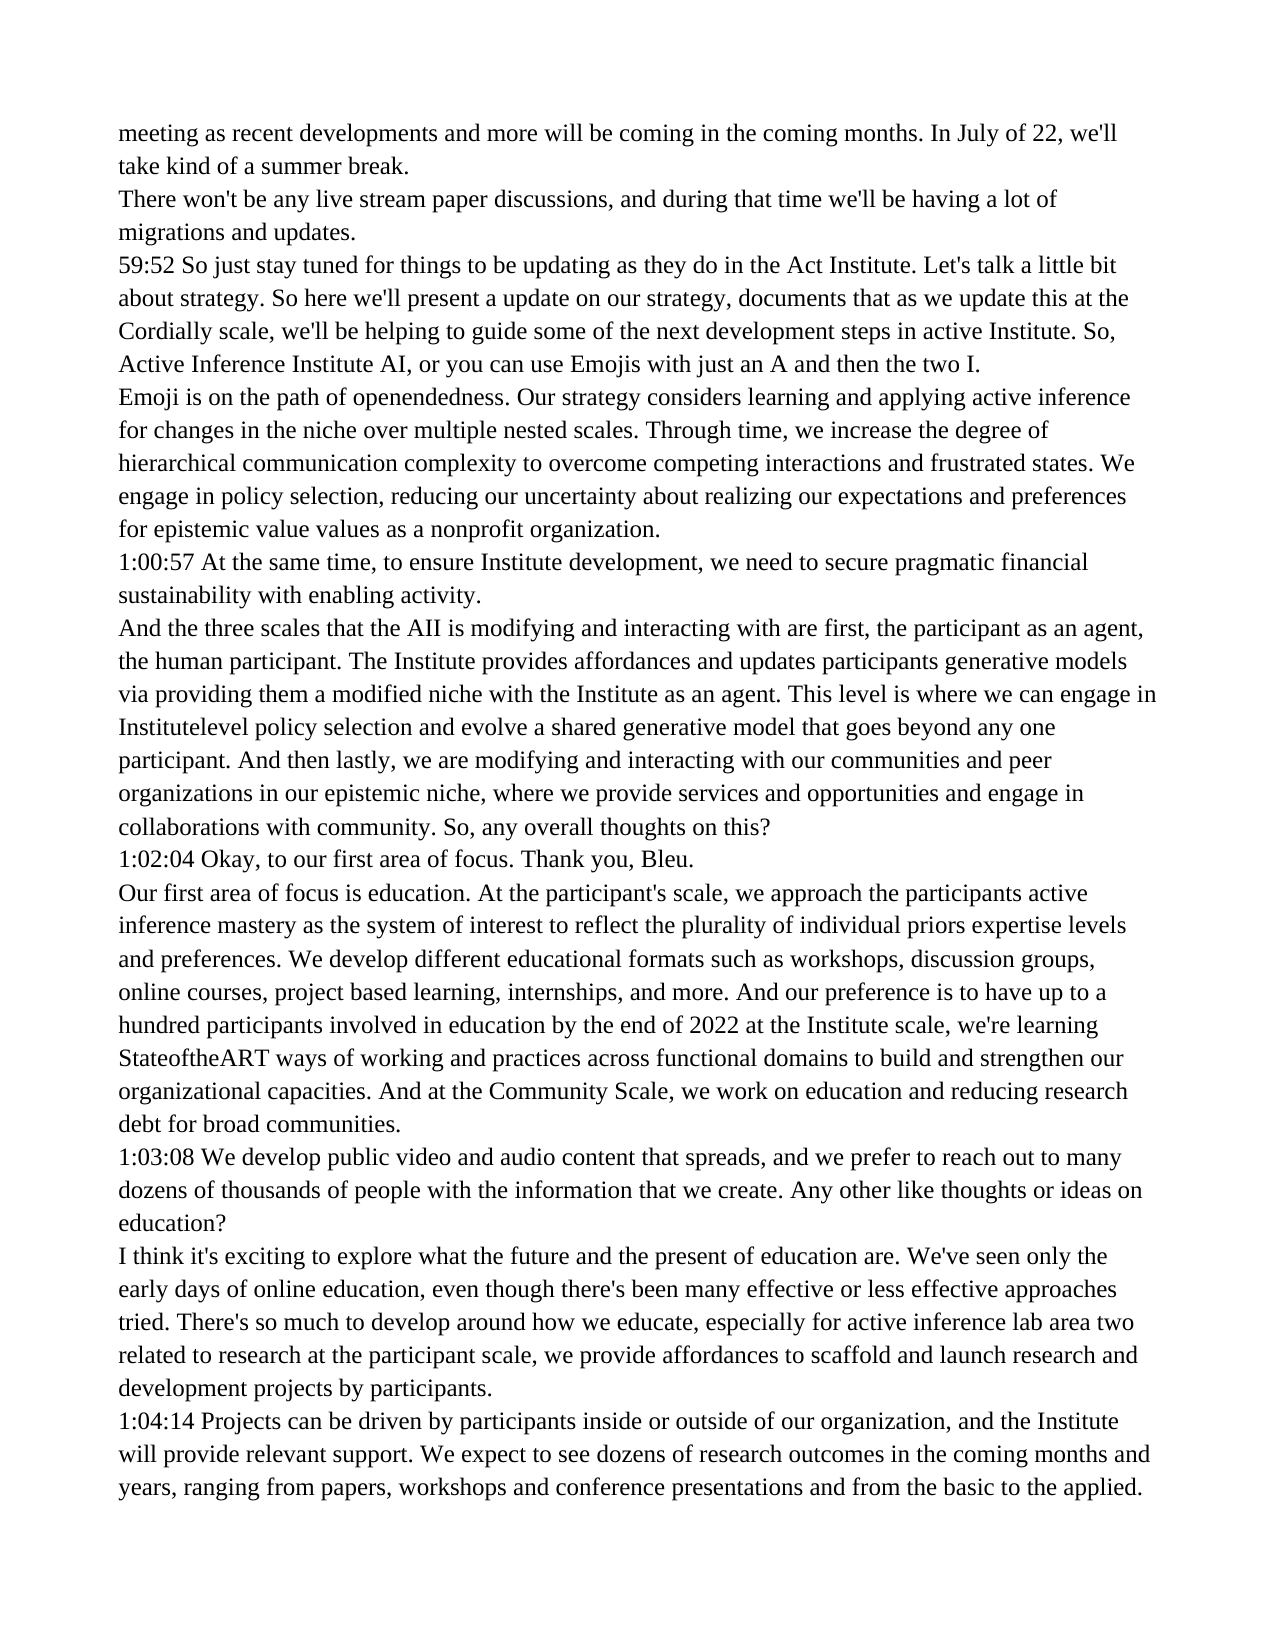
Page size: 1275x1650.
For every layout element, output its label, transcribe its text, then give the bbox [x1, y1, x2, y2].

text meeting as recent developments and more will be coming in the coming months. In July of 22, we'll take kind of a summer break. [118, 118, 1157, 180]
text 1:00:57 At the same time, to ensure Institute development, we need to secure pragmatic financial sustainability with enabling activity. [118, 547, 1157, 609]
text And the three scales that the AII is modifying and interacting with are first, the participant as an agent, the human participant. The Institute provides affordances and updates participants generative models via providing them a modified niche with the Institute as an agent. This level is where we can engage in Institutelevel policy selection and evolve a shared generative model that goes beyond any one participant. And then lastly, we are modifying and interacting with our communities and peer organizations in our epistemic niche, where we provide services and opportunities and engage in collaborations with community. So, any overall thoughts on this? [118, 613, 1157, 840]
text I think it's exciting to explore what the future and the present of education are. We've seen only the early days of online education, even though there's been many effective or less effective approaches tried. There's so much to develop around how we educate, especially for active inference lab area two related to research at the participant scale, we provide affordances to scaffold and launch research and development projects by participants. [118, 1241, 1157, 1402]
text 1:03:08 We develop public video and audio content that spreads, and we prefer to reach out to many dozens of thousands of people with the information that we create. Any other like thoughts or ideas on education? [118, 1142, 1157, 1237]
text 1:04:14 Projects can be driven by participants inside or outside of our organization, and the Institute will provide relevant support. We expect to see dozens of research outcomes in the coming months and years, ranging from papers, workshops and conference presentations and from the basic to the applied. [118, 1406, 1157, 1501]
text Our first area of focus is education. At the participant's scale, we approach the participants active inference mastery as the system of interest to reflect the plurality of individual priors expertise levels and preferences. We develop different educational formats such as workshops, discussion groups, online courses, project based learning, internships, and more. And our preference is to have up to a hundred participants involved in education by the end of 2022 at the Institute scale, we're learning StateoftheART ways of working and practices across functional domains to build and strengthen our organizational capacities. And at the Community Scale, we work on education and reducing research debt for broad communities. [118, 878, 1157, 1137]
text Emoji is on the path of openendedness. Our strategy considers learning and applying active inference for changes in the niche over multiple nested scales. Through time, we increase the degree of hierarchical communication complexity to overcome competing interactions and frustrated states. We engage in policy selection, reducing our uncertainty about realizing our expectations and preferences for epistemic value values as a nonprofit organization. [118, 382, 1157, 543]
text There won't be any live stream paper discussions, and during that time we'll be having a lot of migrations and updates. [118, 184, 1157, 246]
text 1:02:04 Okay, to our first area of focus. Thank you, Bleu. [118, 844, 1157, 873]
text 59:52 So just stay tuned for things to be updating as they do in the Act Institute. Let's talk a little bit about strategy. So here we'll present a update on our strategy, documents that as we update this at the Cordially scale, we'll be helping to guide some of the next development steps in active Institute. So, Active Inference Institute AI, or you can use Emojis with just an A and then the two I. [118, 250, 1157, 378]
